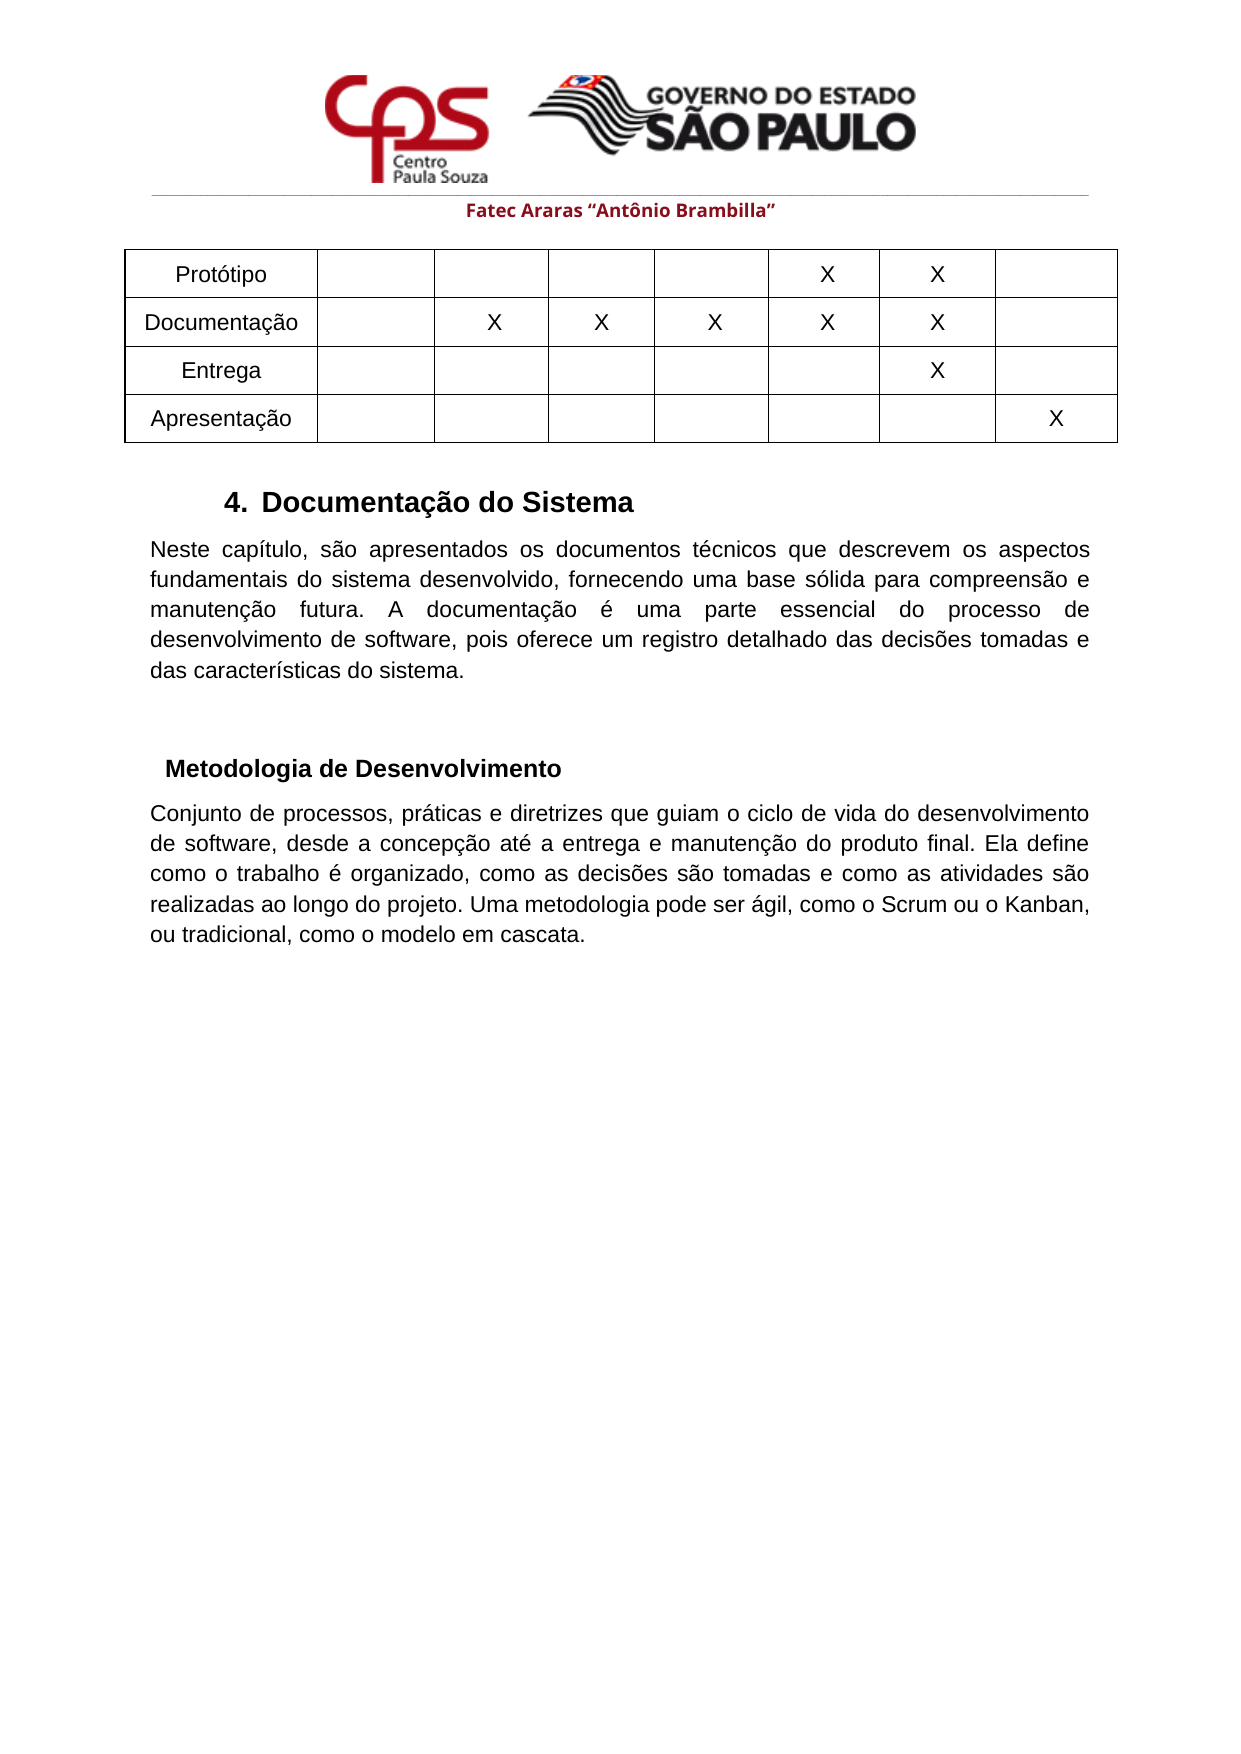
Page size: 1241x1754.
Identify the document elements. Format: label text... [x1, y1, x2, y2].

table_cell [318, 395, 434, 442]
subtitle Metodologia de Desenvolvimento [165, 754, 1091, 783]
table_cell X [549, 298, 654, 346]
table_cell [996, 250, 1117, 297]
table_cell [655, 250, 768, 297]
table_cell [435, 395, 548, 442]
table_cell X [880, 347, 995, 394]
table_cell [996, 347, 1117, 394]
table_cell [655, 347, 768, 394]
table_cell [318, 250, 434, 297]
table_cell [318, 298, 434, 346]
table_cell [549, 347, 654, 394]
table_cell [549, 395, 654, 442]
table_cell [655, 395, 768, 442]
table_cell X [769, 250, 879, 297]
table_cell [318, 347, 434, 394]
table_cell Entrega [126, 347, 317, 394]
table_cell X [655, 298, 768, 346]
table_cell [435, 250, 548, 297]
text Conjunto de processos, práticas e diretrizes que guiam o ciclo de vida do desenvolvimento de software, desde a concepção até a entrega e manutenção do produto final. Ela define como o trabalho é organizado, como as decisões são tomadas e como as atividades são realizadas ao longo do projeto. Uma metodologia pode ser ágil, como o Scrum ou o Kanban, ou tradicional, como o modelo em cascata. [150, 800, 1091, 947]
table_cell Protótipo [126, 250, 317, 297]
text Neste capítulo, são apresentados os documentos técnicos que descrevem os aspectos fundamentais do sistema desenvolvido, fornecendo uma base sólida para compreensão e manutenção futura. A documentação é uma parte essencial do processo de desenvolvimento de software, pois oferece um registro detalhado das decisões tomadas e das características do sistema. [150, 536, 1091, 683]
table_cell [769, 347, 879, 394]
table_cell X [996, 395, 1117, 442]
table_cell [435, 347, 548, 394]
table_cell X [880, 250, 995, 297]
subtitle Documentação do Sistema [224, 485, 1091, 518]
table_cell [996, 298, 1117, 346]
table_cell [880, 395, 995, 442]
table_cell Documentação [126, 298, 317, 346]
table_cell X [880, 298, 995, 346]
table_cell [769, 395, 879, 442]
table_cell X [769, 298, 879, 346]
table_cell Apresentação [126, 395, 317, 442]
table_cell [549, 250, 654, 297]
table_cell X [435, 298, 548, 346]
